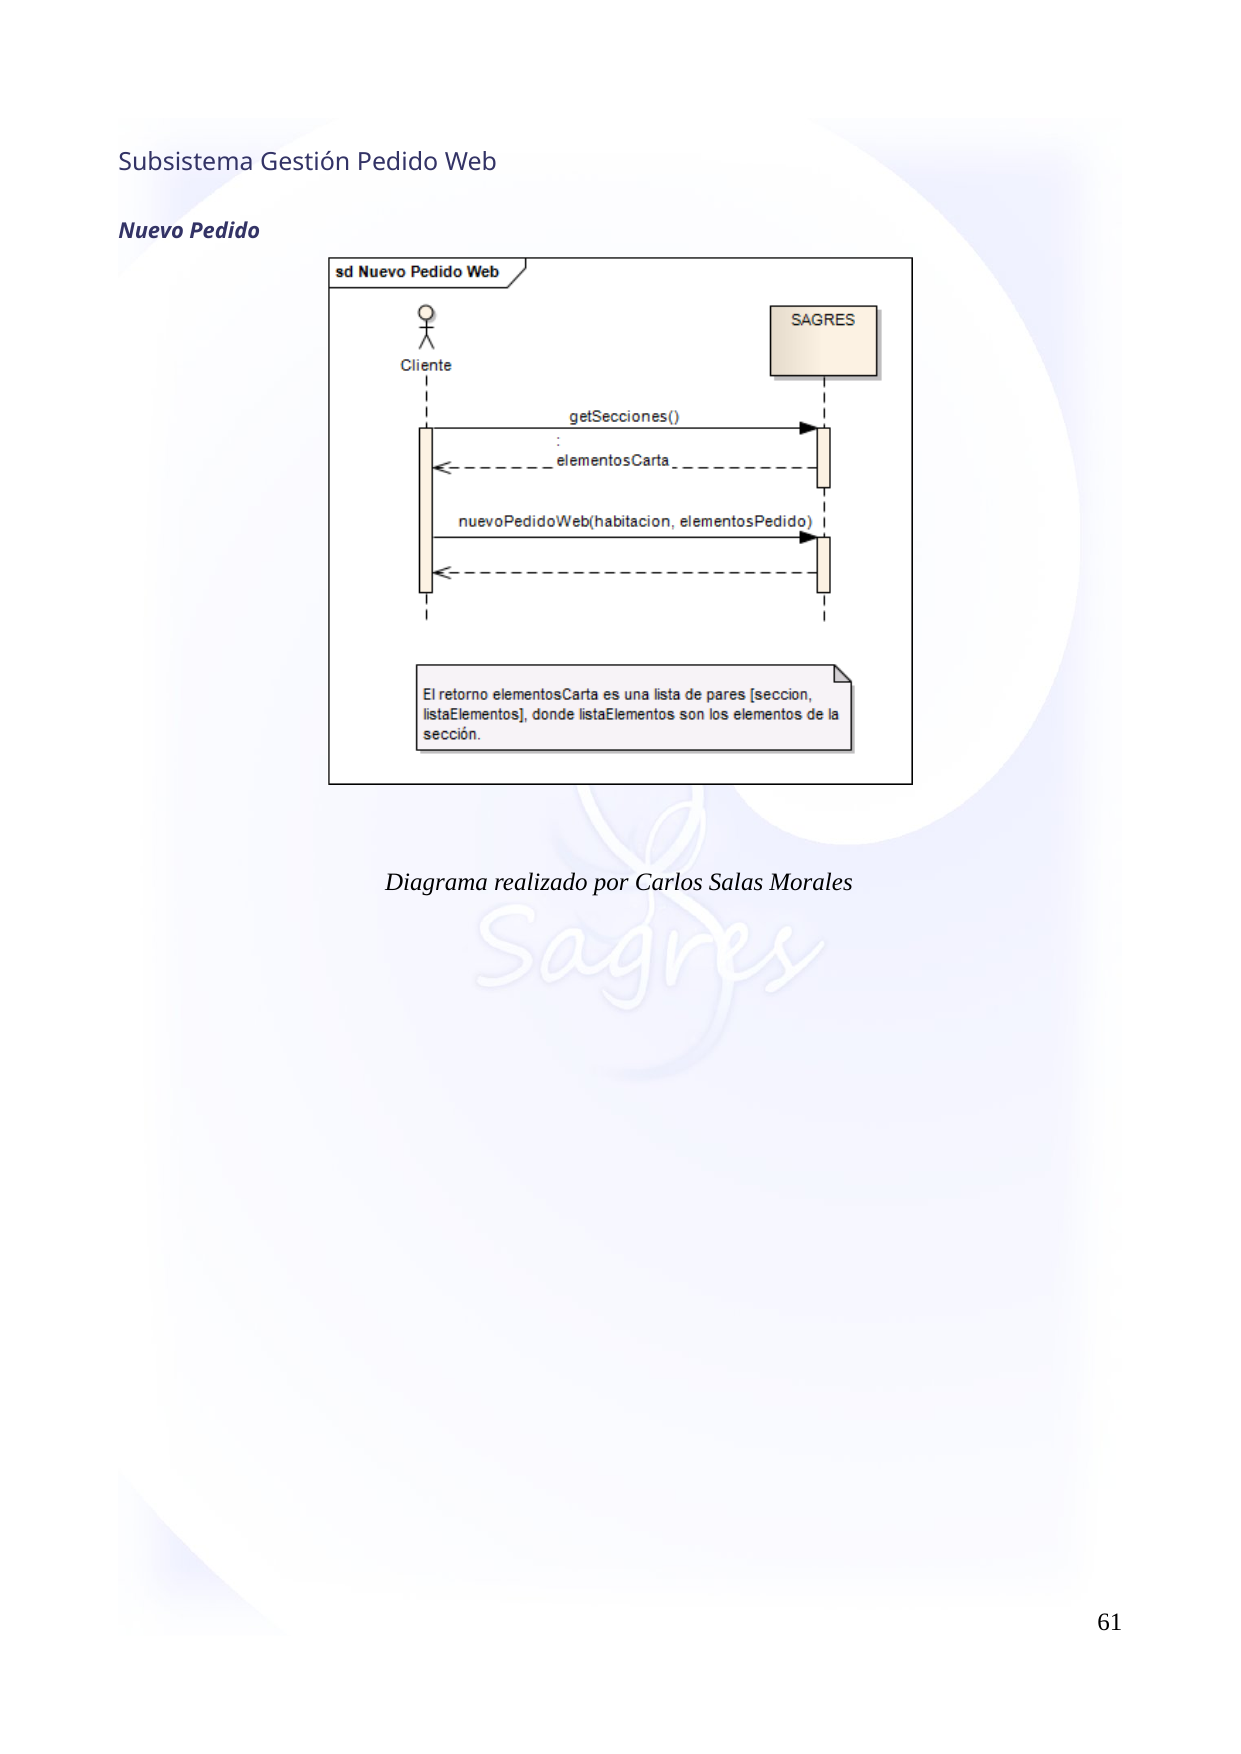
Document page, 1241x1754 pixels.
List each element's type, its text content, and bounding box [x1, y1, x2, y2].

picture [118, 896, 1122, 1636]
subtitle Subsistema Gestión Pedido Web [118, 143, 1122, 177]
picture [118, 177, 1122, 215]
subtitle Nuevo Pedido [118, 215, 1122, 244]
text Diagrama realizado por Carlos Salas Morales [118, 867, 1122, 896]
picture [118, 118, 1122, 143]
picture [118, 244, 1122, 867]
